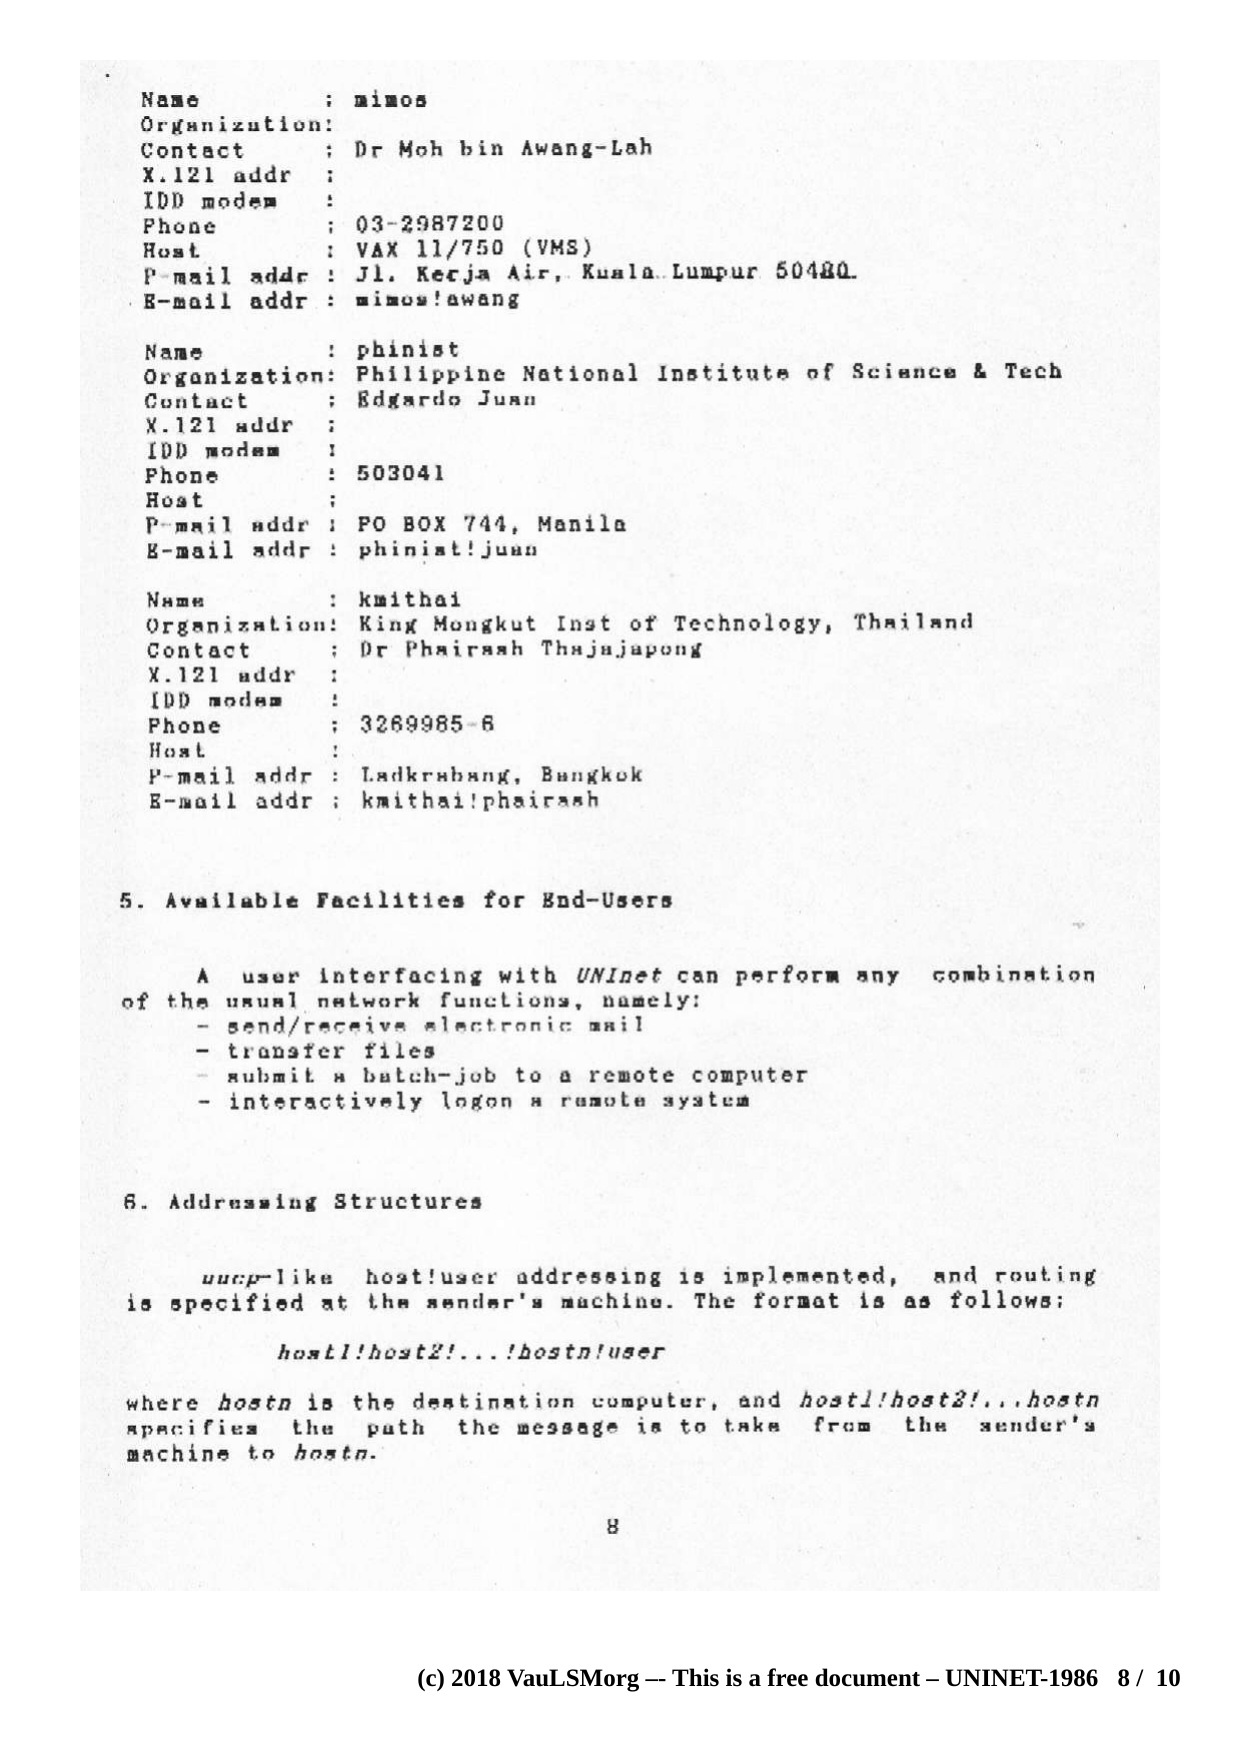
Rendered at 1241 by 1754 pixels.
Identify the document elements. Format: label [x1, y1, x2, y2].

picture [80, 60, 1161, 1591]
